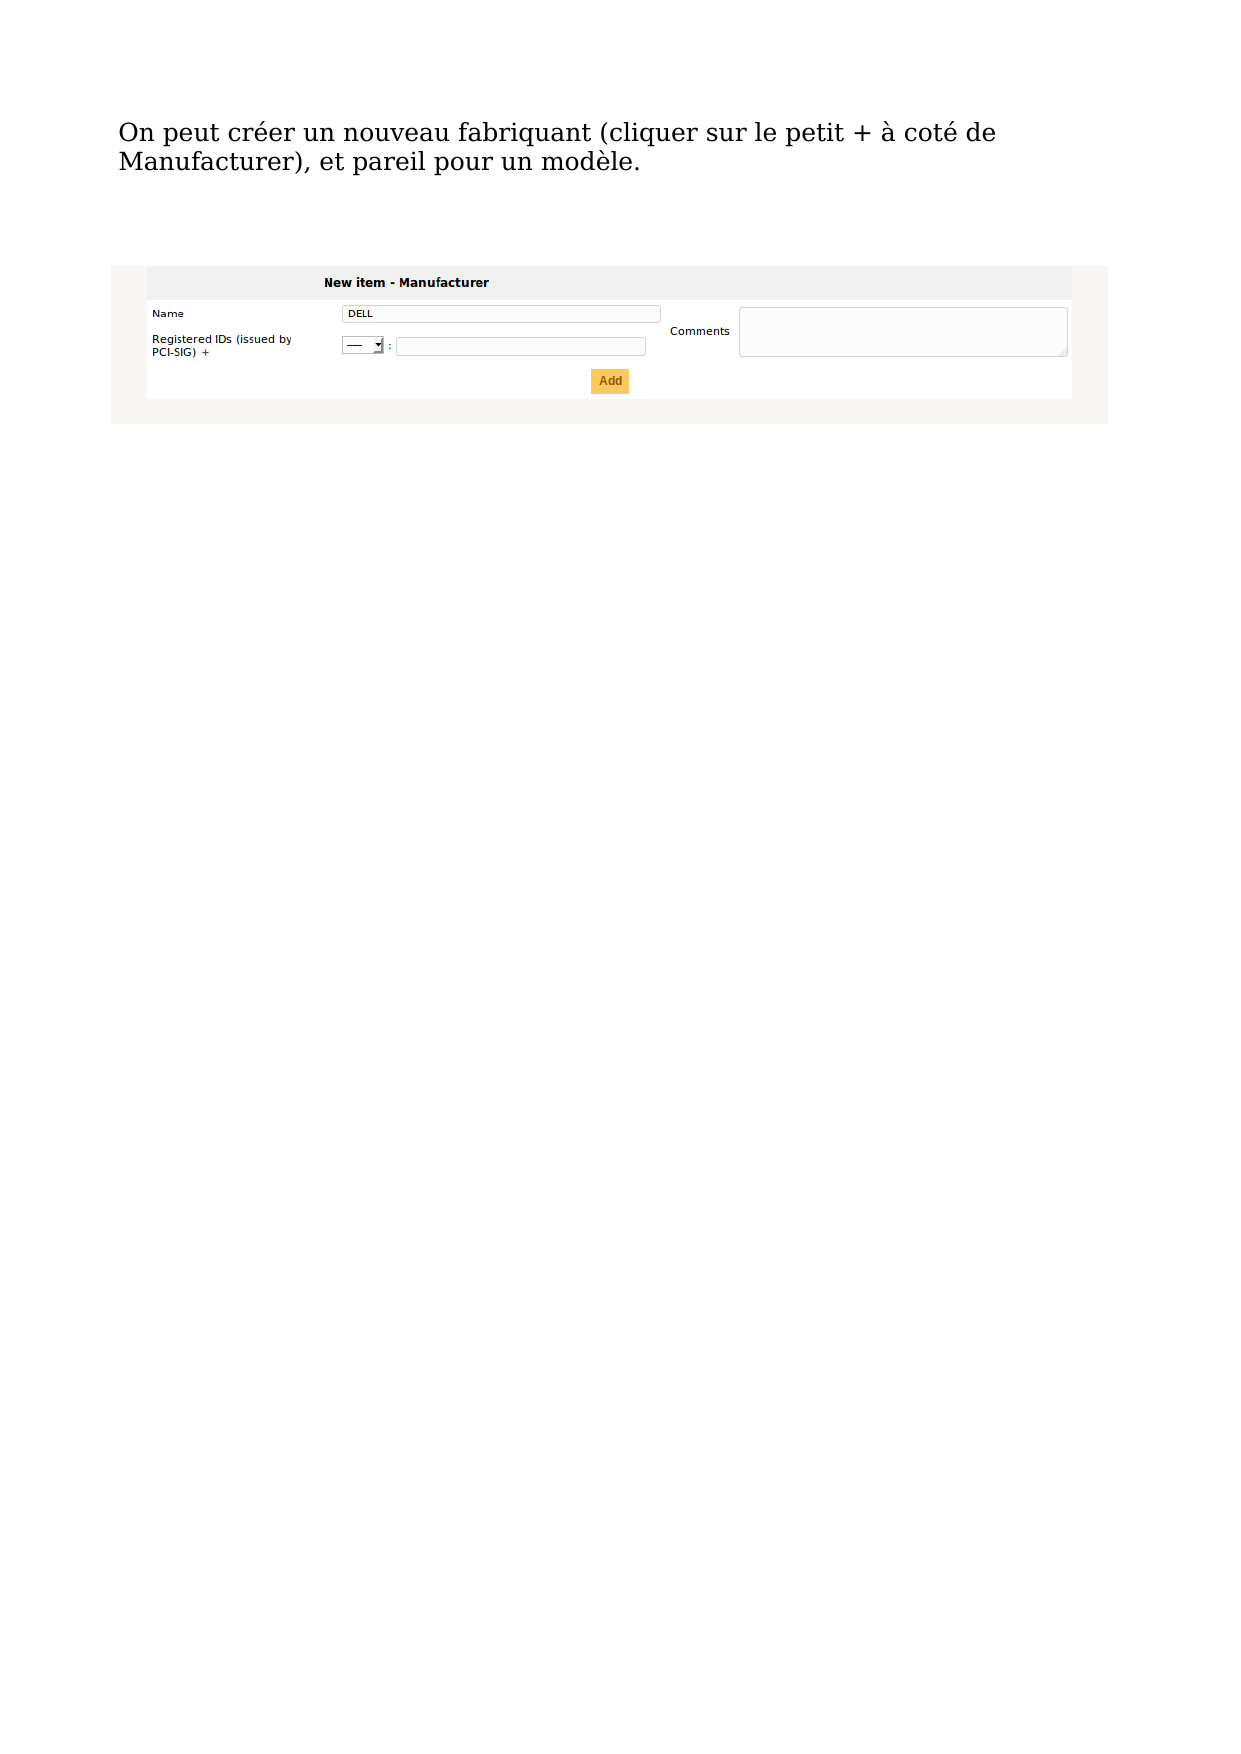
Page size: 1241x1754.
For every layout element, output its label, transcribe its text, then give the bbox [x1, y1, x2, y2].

text On peut créer un nouveau fabriquant (cliquer sur le petit + à coté de Manufacturer), et pareil pour un modèle. [118, 118, 1122, 176]
picture [104, 262, 1109, 424]
